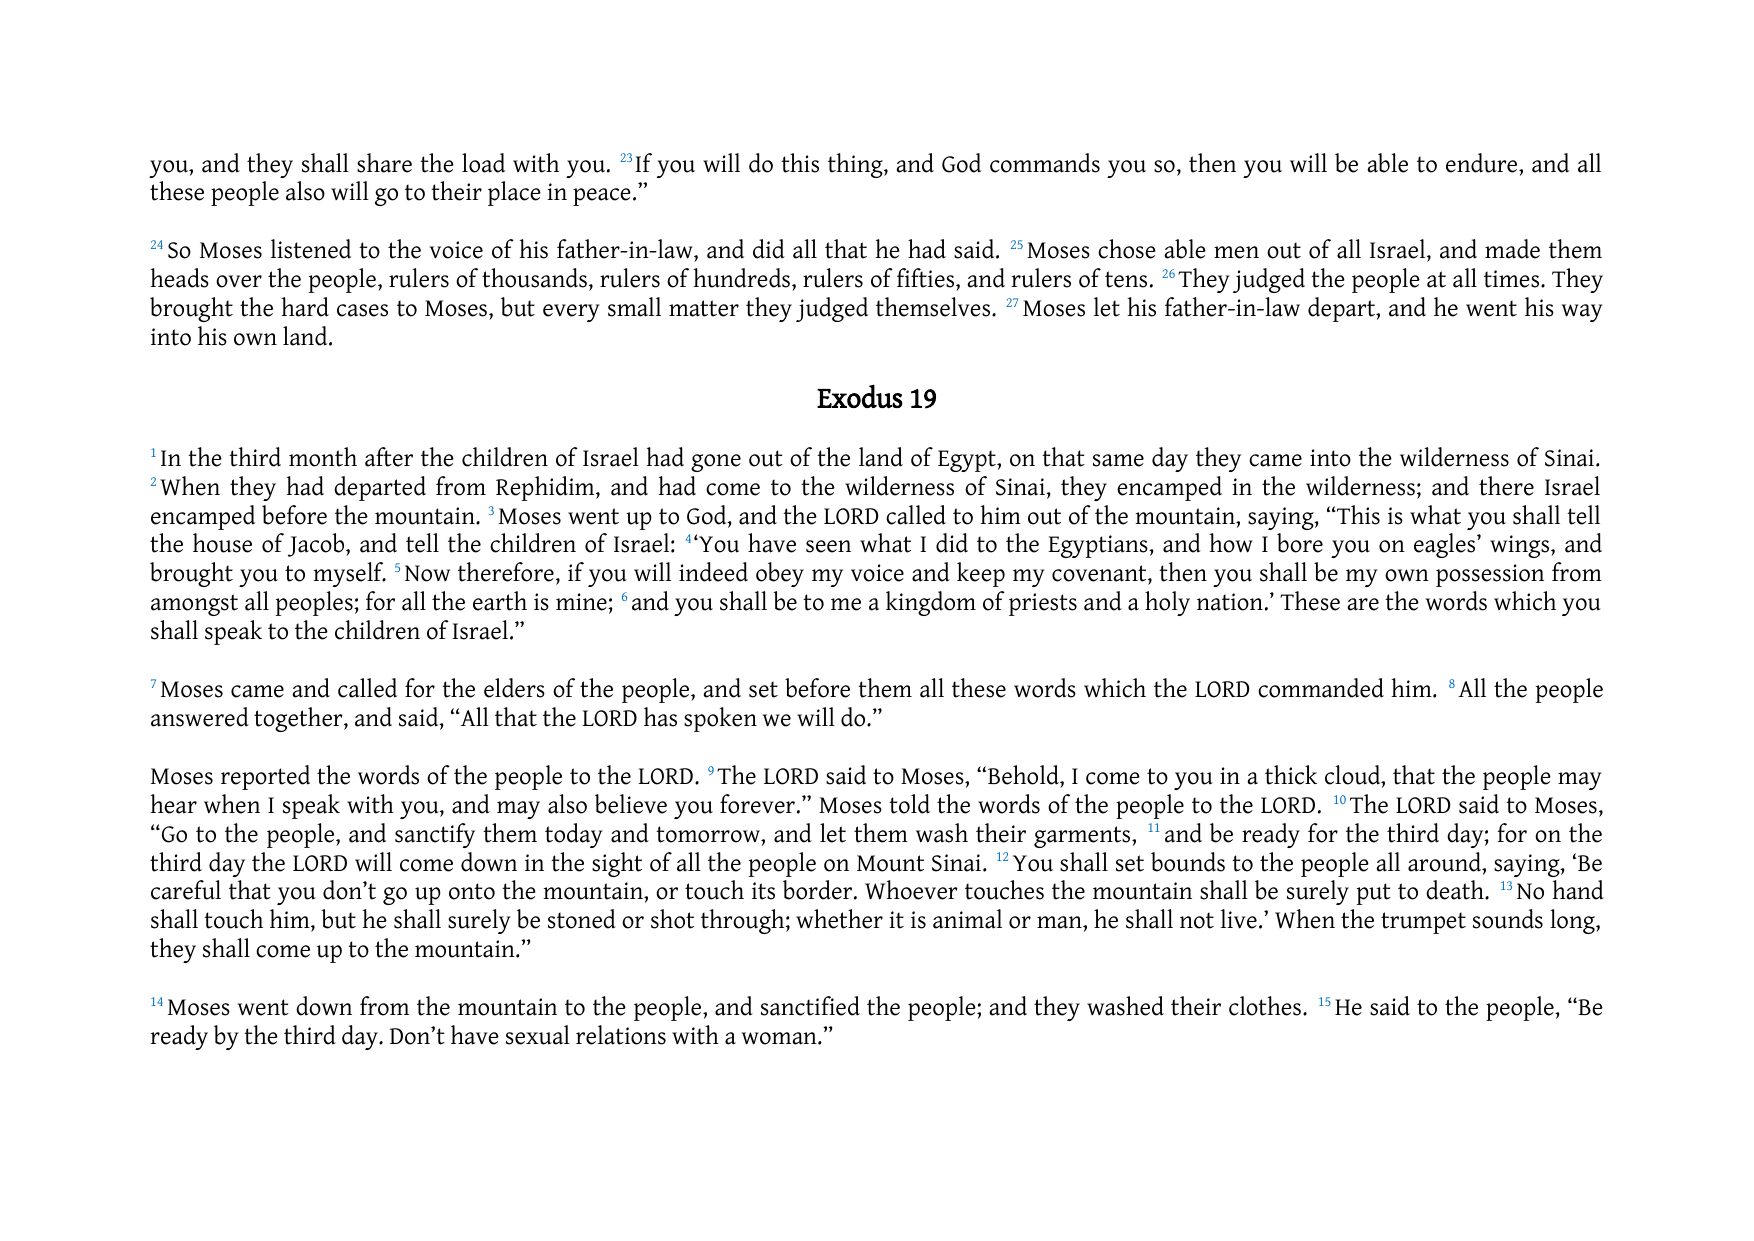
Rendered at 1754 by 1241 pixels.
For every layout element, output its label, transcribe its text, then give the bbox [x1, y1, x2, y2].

text you, and they shall share the load with you. 23 If you will do this thing, and God commands you so, then you will be able to endure, and all these people also will go to their place in peace.” [150, 150, 1604, 208]
text Exodus 19 [150, 381, 1604, 415]
text 1 In the third month after the children of Israel had gone out of the land of Egypt, on that same day they came into the wilderness of Sinai. 2 When they had departed from Rephidim, and had come to the wilderness of Sinai, they encamped in the wilderness; and there Israel encamped before the mountain. 3 Moses went up to God, and the LORD called to him out of the mountain, saying, “This is what you shall tell the house of Jacob, and tell the children of Israel: 4 ‘You have seen what I did to the Egyptians, and how I bore you on eagles’ wings, and brought you to myself. 5 Now therefore, if you will indeed obey my voice and keep my covenant, then you shall be my own possession from amongst all peoples; for all the earth is mine; 6 and you shall be to me a kingdom of priests and a holy nation.’ These are the words which you shall speak to the children of Israel.” [150, 444, 1604, 646]
text 7 Moses came and called for the elders of the people, and set before them all these words which the LORD commanded him. 8 All the people answered together, and said, “All that the LORD has spoken we will do.” [150, 676, 1604, 733]
text 14 Moses went down from the mountain to the people, and sanctified the people; and they washed their clothes. 15 He said to the people, “Be ready by the third day. Don’t have sexual relations with a woman.” [150, 993, 1604, 1051]
text 24 So Moses listened to the voice of his father-in-law, and did all that he had said. 25 Moses chose able men out of all Israel, and made them heads over the people, rulers of thousands, rulers of hundreds, rulers of fifties, and rulers of tens. 26 They judged the people at all times. They brought the hard cases to Moses, but every small matter they judged themselves. 27 Moses let his father-in-law depart, and he went his way into his own land. [150, 237, 1604, 352]
text Moses reported the words of the people to the LORD. 9 The LORD said to Moses, “Behold, I come to you in a thick cloud, that the people may hear when I speak with you, and may also believe you forever.” Moses told the words of the people to the LORD. 10 The LORD said to Moses, “Go to the people, and sanctify them today and tomorrow, and let them wash their garments, 11 and be ready for the third day; for on the third day the LORD will come down in the sight of all the people on Mount Sinai. 12 You shall set bounds to the people all around, saying, ‘Be careful that you don’t go up onto the mountain, or touch its border. Whoever touches the mountain shall be surely put to death. 13 No hand shall touch him, but he shall surely be stoned or shot through; whether it is animal or man, he shall not live.’ When the trumpet sounds long, they shall come up to the mountain.” [150, 762, 1604, 964]
